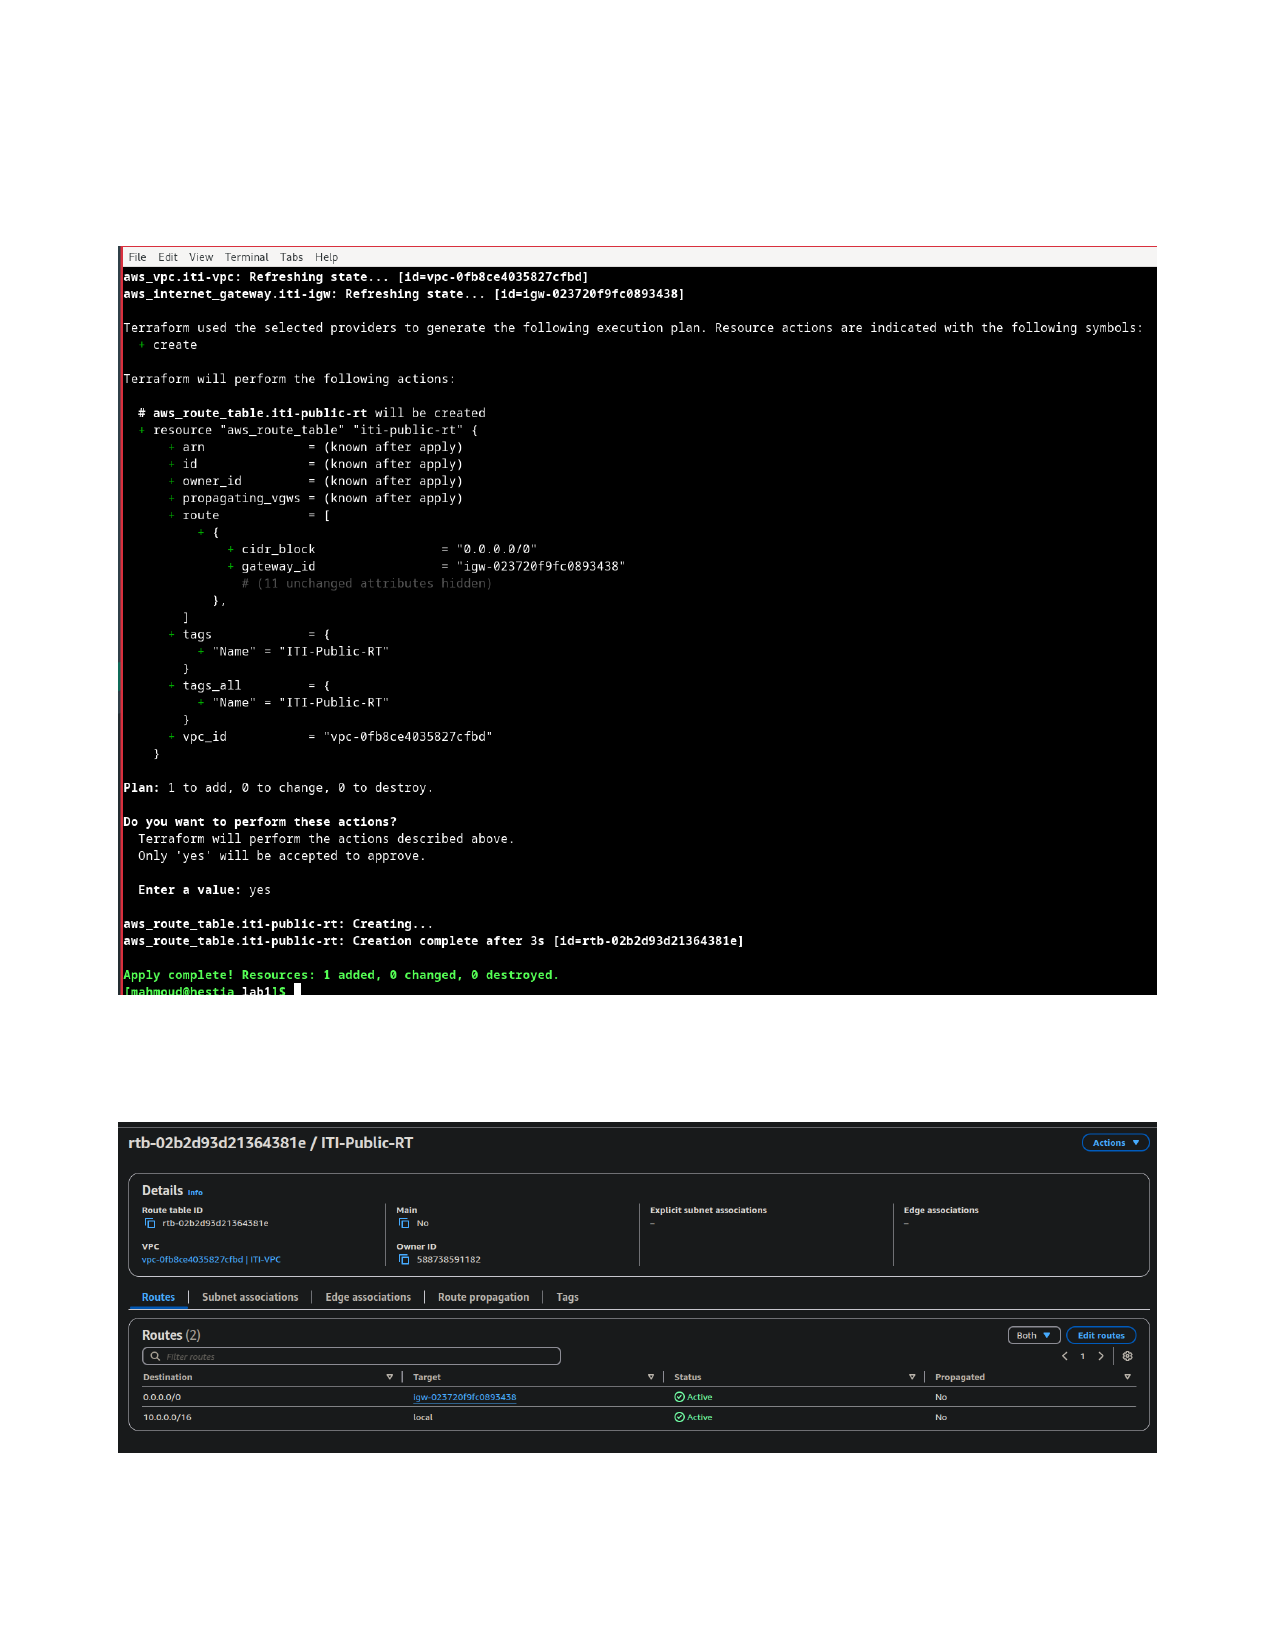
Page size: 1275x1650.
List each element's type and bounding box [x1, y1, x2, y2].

picture [118, 246, 1157, 995]
picture [118, 1122, 1157, 1453]
